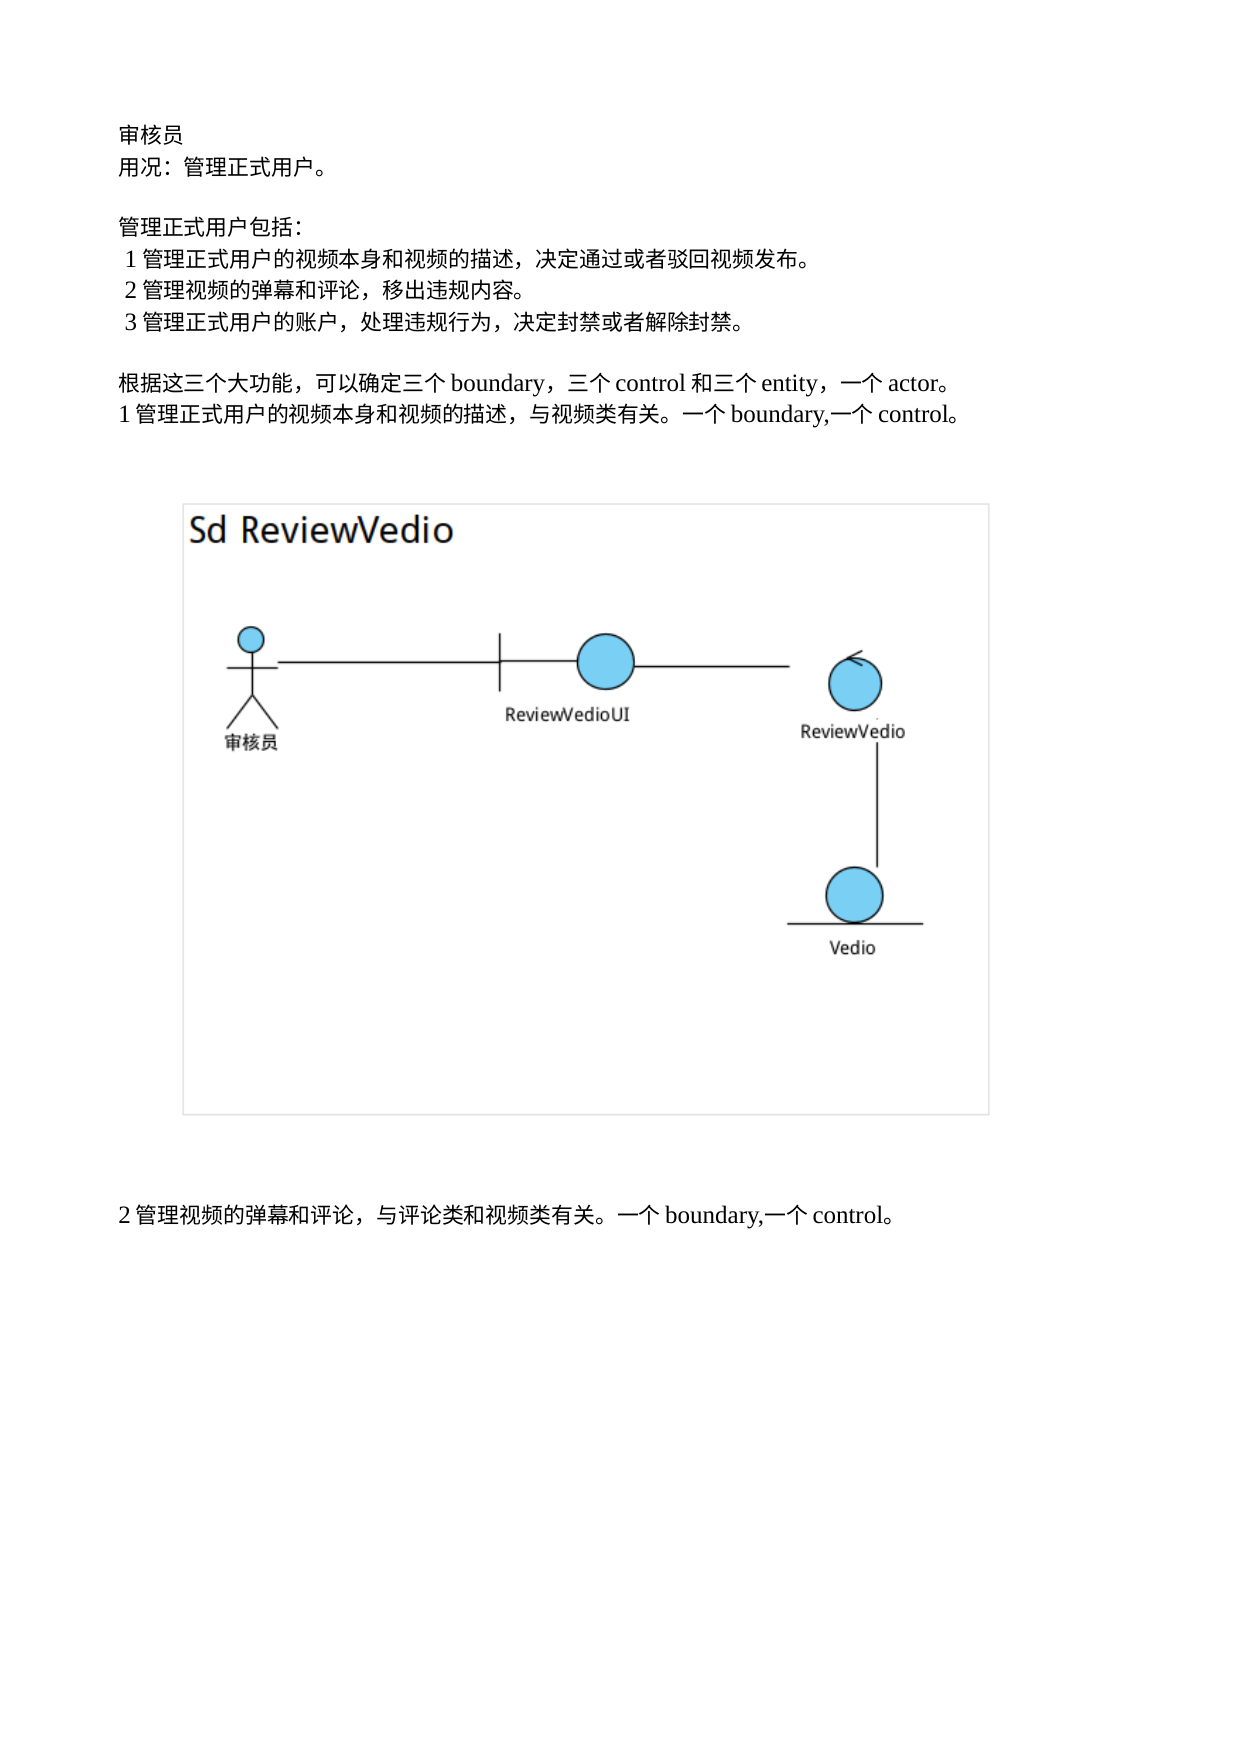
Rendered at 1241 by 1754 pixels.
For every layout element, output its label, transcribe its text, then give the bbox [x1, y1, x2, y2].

text 审核员 [118, 118, 1122, 150]
text 根据这三个大功能，可以确定三个boundary，三个control和三个entity，一个actor。 [118, 366, 1122, 397]
text 1管理正式用户的视频本身和视频的描述，决定通过或者驳回视频发布。 [118, 242, 1122, 273]
text 用况：管理正式用户。 [118, 150, 1122, 181]
text 3管理正式用户的账户，处理违规行为，决定封禁或者解除封禁。 [118, 305, 1122, 337]
text 管理正式用户包括： [118, 210, 1122, 242]
text 2管理视频的弹幕和评论，与评论类和视频类有关。一个boundary,一个control。 [118, 1181, 1122, 1230]
text 1管理正式用户的视频本身和视频的描述，与视频类有关。一个boundary,一个control。 [118, 397, 1122, 429]
picture [96, 447, 1100, 1199]
text 2管理视频的弹幕和评论，移出违规内容。 [118, 273, 1122, 305]
